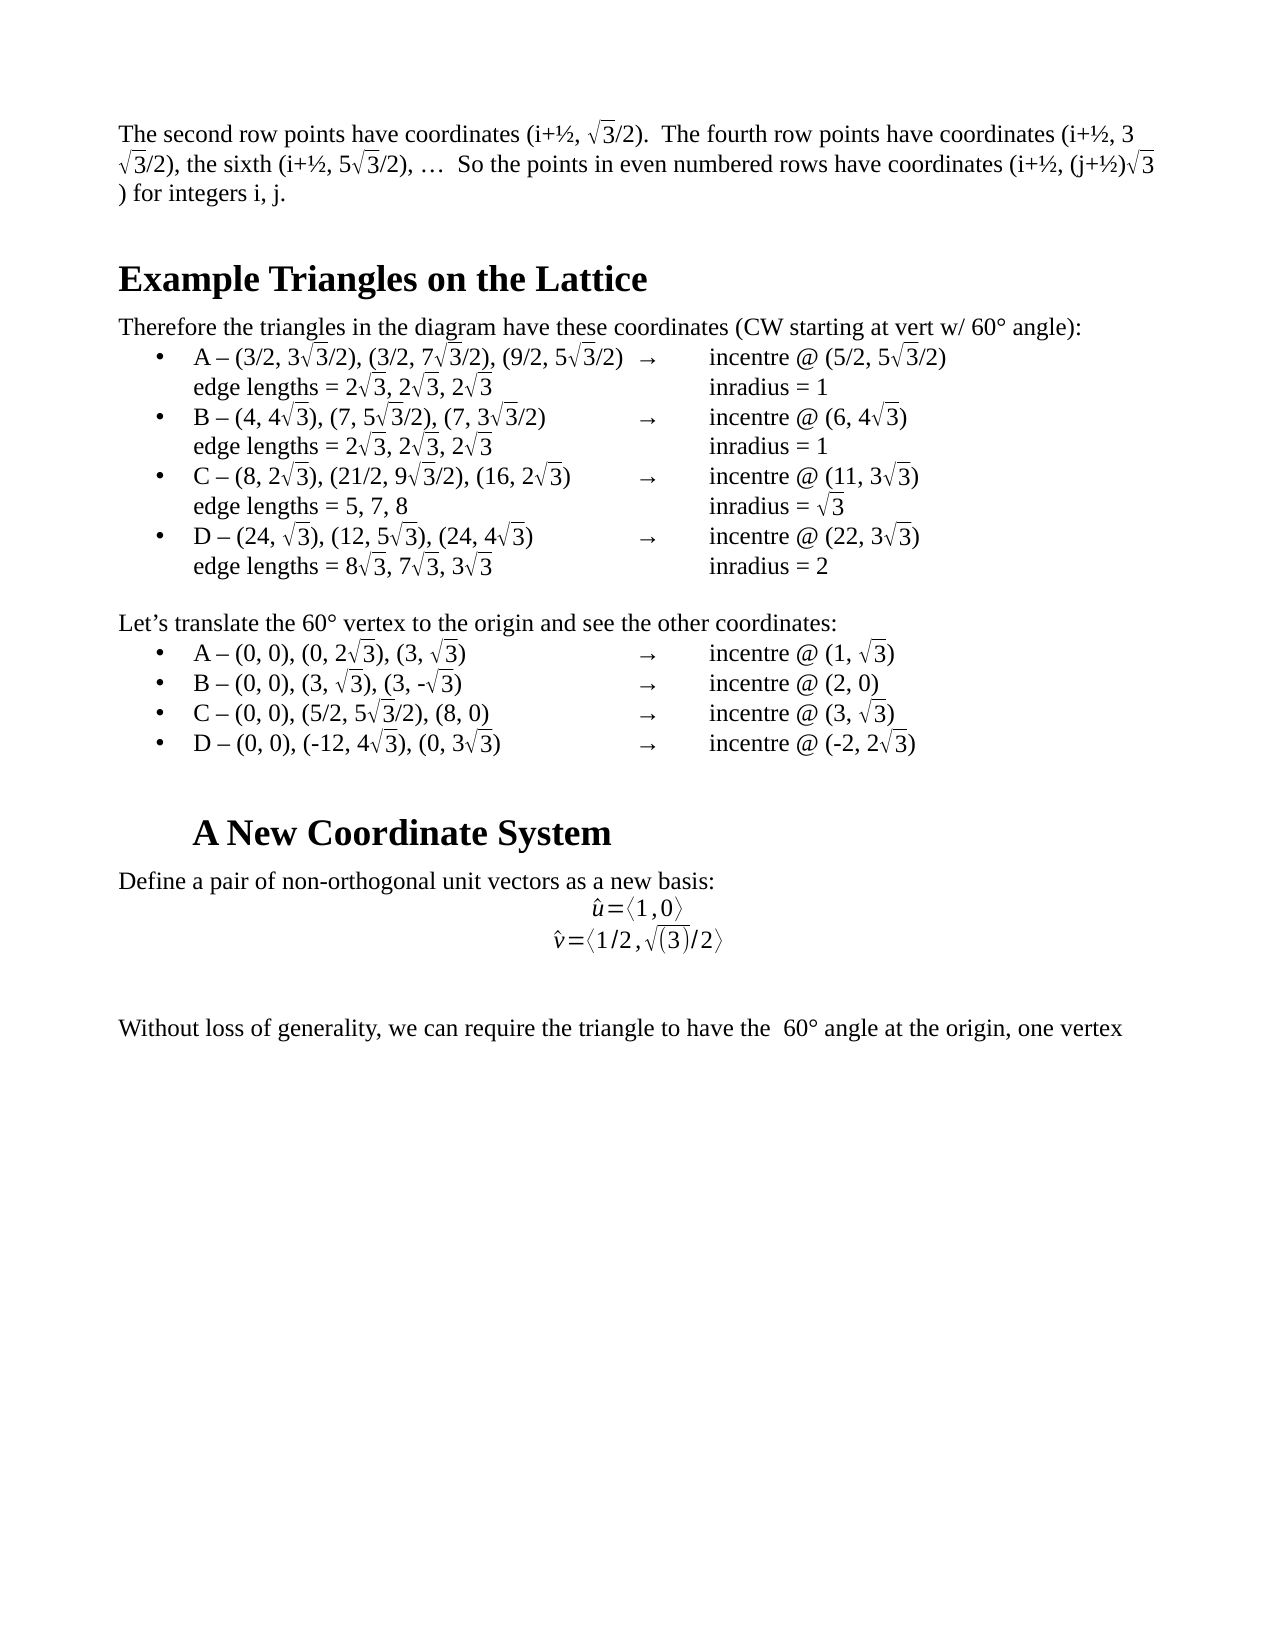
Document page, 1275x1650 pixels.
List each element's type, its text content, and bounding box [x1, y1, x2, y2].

list A – (0, 0), (0, 2), (3, ) → incentre @ (1, ) [156, 637, 1157, 667]
list B – (4, 4), (7, 5/2), (7, 3/2) → incentre @ (6, 4) edge lengths = 2, 2, 2 inradius = 1 [156, 400, 1157, 460]
text The second row points have coordinates (i+½, /2). The fourth row points have coordinates (i+½, 3/2), the sixth (i+½, 5/2), … So the points in even numbered rows have coordinates (i+½, (j+½)) for integers i, j. [118, 118, 1157, 207]
text Therefore the triangles in the diagram have these coordinates (CW starting at vert w/ 60° angle): [118, 312, 1157, 341]
subtitle Example Triangles on the Lattice [118, 256, 1157, 299]
text Let’s translate the 60° vertex to the origin and see the other coordinates: [118, 608, 1157, 637]
list B – (0, 0), (3, ), (3, -) → incentre @ (2, 0) [156, 667, 1157, 697]
list D – (24, ), (12, 5), (24, 4) → incentre @ (22, 3) edge lengths = 8, 7, 3 inradius = 2 [156, 520, 1157, 580]
list A – (3/2, 3/2), (3/2, 7/2), (9/2, 5/2) → incentre @ (5/2, 5/2) edge lengths = 2, 2, 2 inradius = 1 [156, 341, 1157, 400]
list C – (0, 0), (5/2, 5/2), (8, 0) → incentre @ (3, ) [156, 697, 1157, 727]
subtitle A New Coordinate System [118, 811, 1157, 854]
text Without loss of generality, we can require the triangle to have the 60° angle at the origin, one vertex [118, 1013, 1157, 1042]
text Define a pair of non-orthogonal unit vectors as a new basis: [118, 866, 1157, 895]
list C – (8, 2), (21/2, 9/2), (16, 2) → incentre @ (11, 3) edge lengths = 5, 7, 8 inradius = [156, 460, 1157, 520]
list D – (0, 0), (-12, 4), (0, 3) → incentre @ (-2, 2) [156, 727, 1157, 757]
